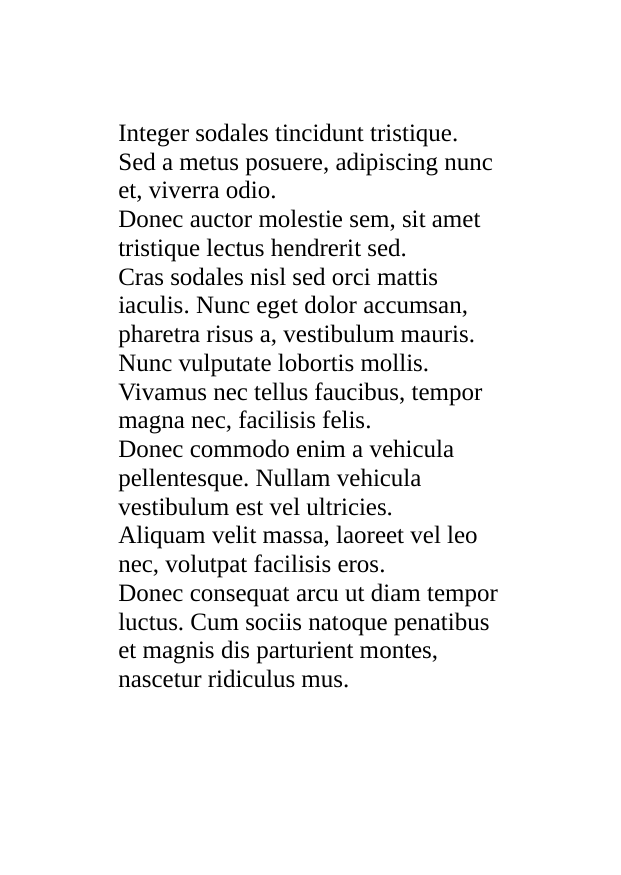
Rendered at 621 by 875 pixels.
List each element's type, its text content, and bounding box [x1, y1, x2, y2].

text Nunc vulputate lobortis mollis. Vivamus nec tellus faucibus, tempor magna nec, facilisis felis. [118, 348, 502, 434]
text Integer sodales tincidunt tristique. Sed a metus posuere, adipiscing nunc et, viverra odio. [118, 118, 502, 204]
text Aliquam velit massa, laoreet vel leo nec, volutpat facilisis eros. [118, 521, 502, 578]
text Donec commodo enim a vehicula pellentesque. Nullam vehicula vestibulum est vel ultricies. [118, 434, 502, 521]
text Donec auctor molestie sem, sit amet tristique lectus hendrerit sed. [118, 204, 502, 262]
text Cras sodales nisl sed orci mattis iaculis. Nunc eget dolor accumsan, pharetra risus a, vestibulum mauris. [118, 262, 502, 348]
text Donec consequat arcu ut diam tempor luctus. Cum sociis natoque penatibus et magnis dis parturient montes, nascetur ridiculus mus. [118, 578, 502, 693]
